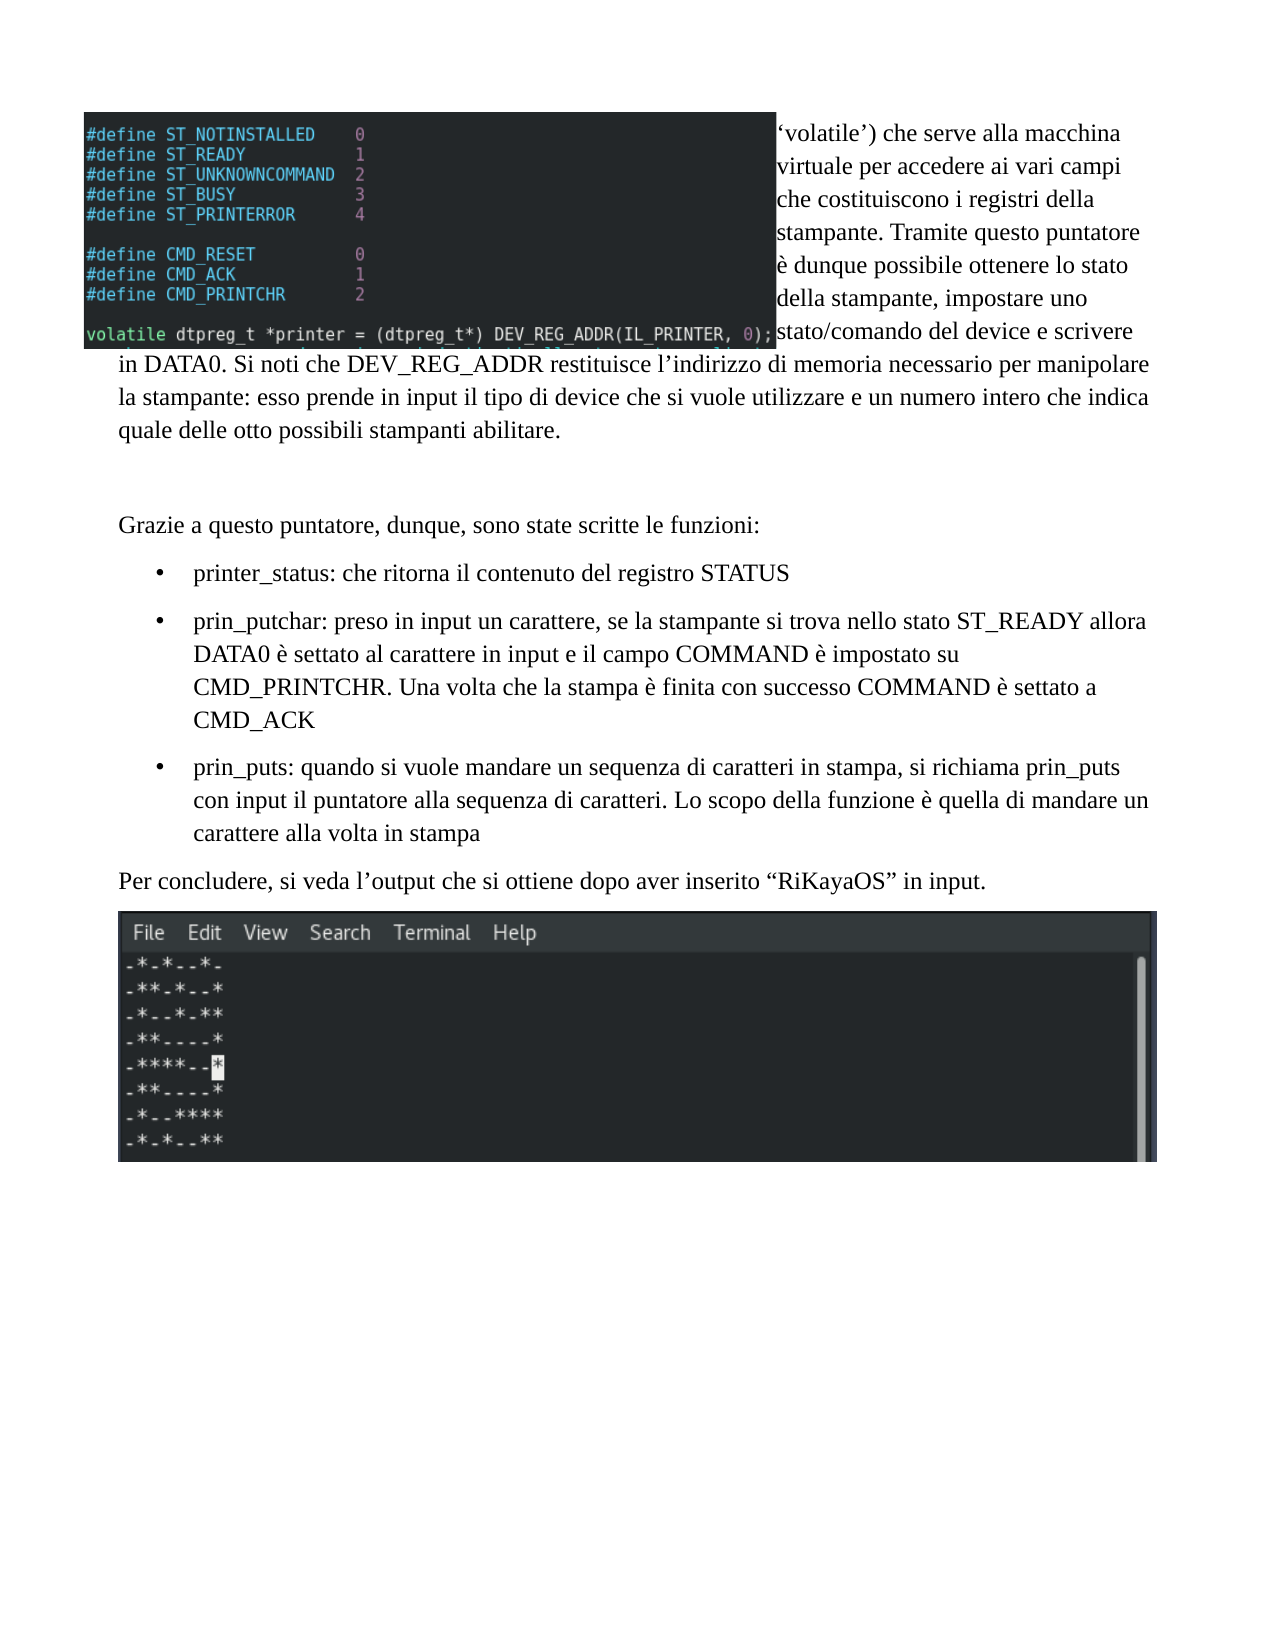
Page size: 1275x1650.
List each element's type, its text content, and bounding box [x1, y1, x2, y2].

list prin_putchar: preso in input un carattere, se la stampante si trova nello stato ST_READY allora DATA0 è settato al carattere in input e il campo COMMAND è impostato su CMD_PRINTCHR. Una volta che la stampa è finita con successo COMMAND è settato a CMD_ACK [156, 606, 1157, 733]
text Grazie a questo puntatore, dunque, sono state scritte le funzioni: [118, 511, 1157, 539]
text ‘volatile’) che serve alla macchina virtuale per accedere ai vari campi che costituiscono i registri della stampante. Tramite questo puntatore è dunque possibile ottenere lo stato della stampante, impostare uno stato/comando del device e scrivere in DATA0. Si noti che DEV_REG_ADDR restituisce l’indirizzo di memoria necessario per manipolare la stampante: esso prende in input il tipo di device che si vuole utilizzare e un numero intero che indica quale delle otto possibili stampanti abilitare. [118, 118, 1157, 444]
text Per concludere, si veda l’output che si ottiene dopo aver inserito “RiKayaOS” in input. [118, 866, 1157, 895]
picture [83, 112, 777, 349]
list prin_puts: quando si vuole mandare un sequenza di caratteri in stampa, si richiama prin_puts con input il puntatore alla sequenza di caratteri. Lo scopo della funzione è quella di mandare un carattere alla volta in stampa [156, 752, 1157, 847]
list printer_status: che ritorna il contenuto del registro STATUS [156, 558, 1157, 587]
picture [118, 911, 1157, 1162]
